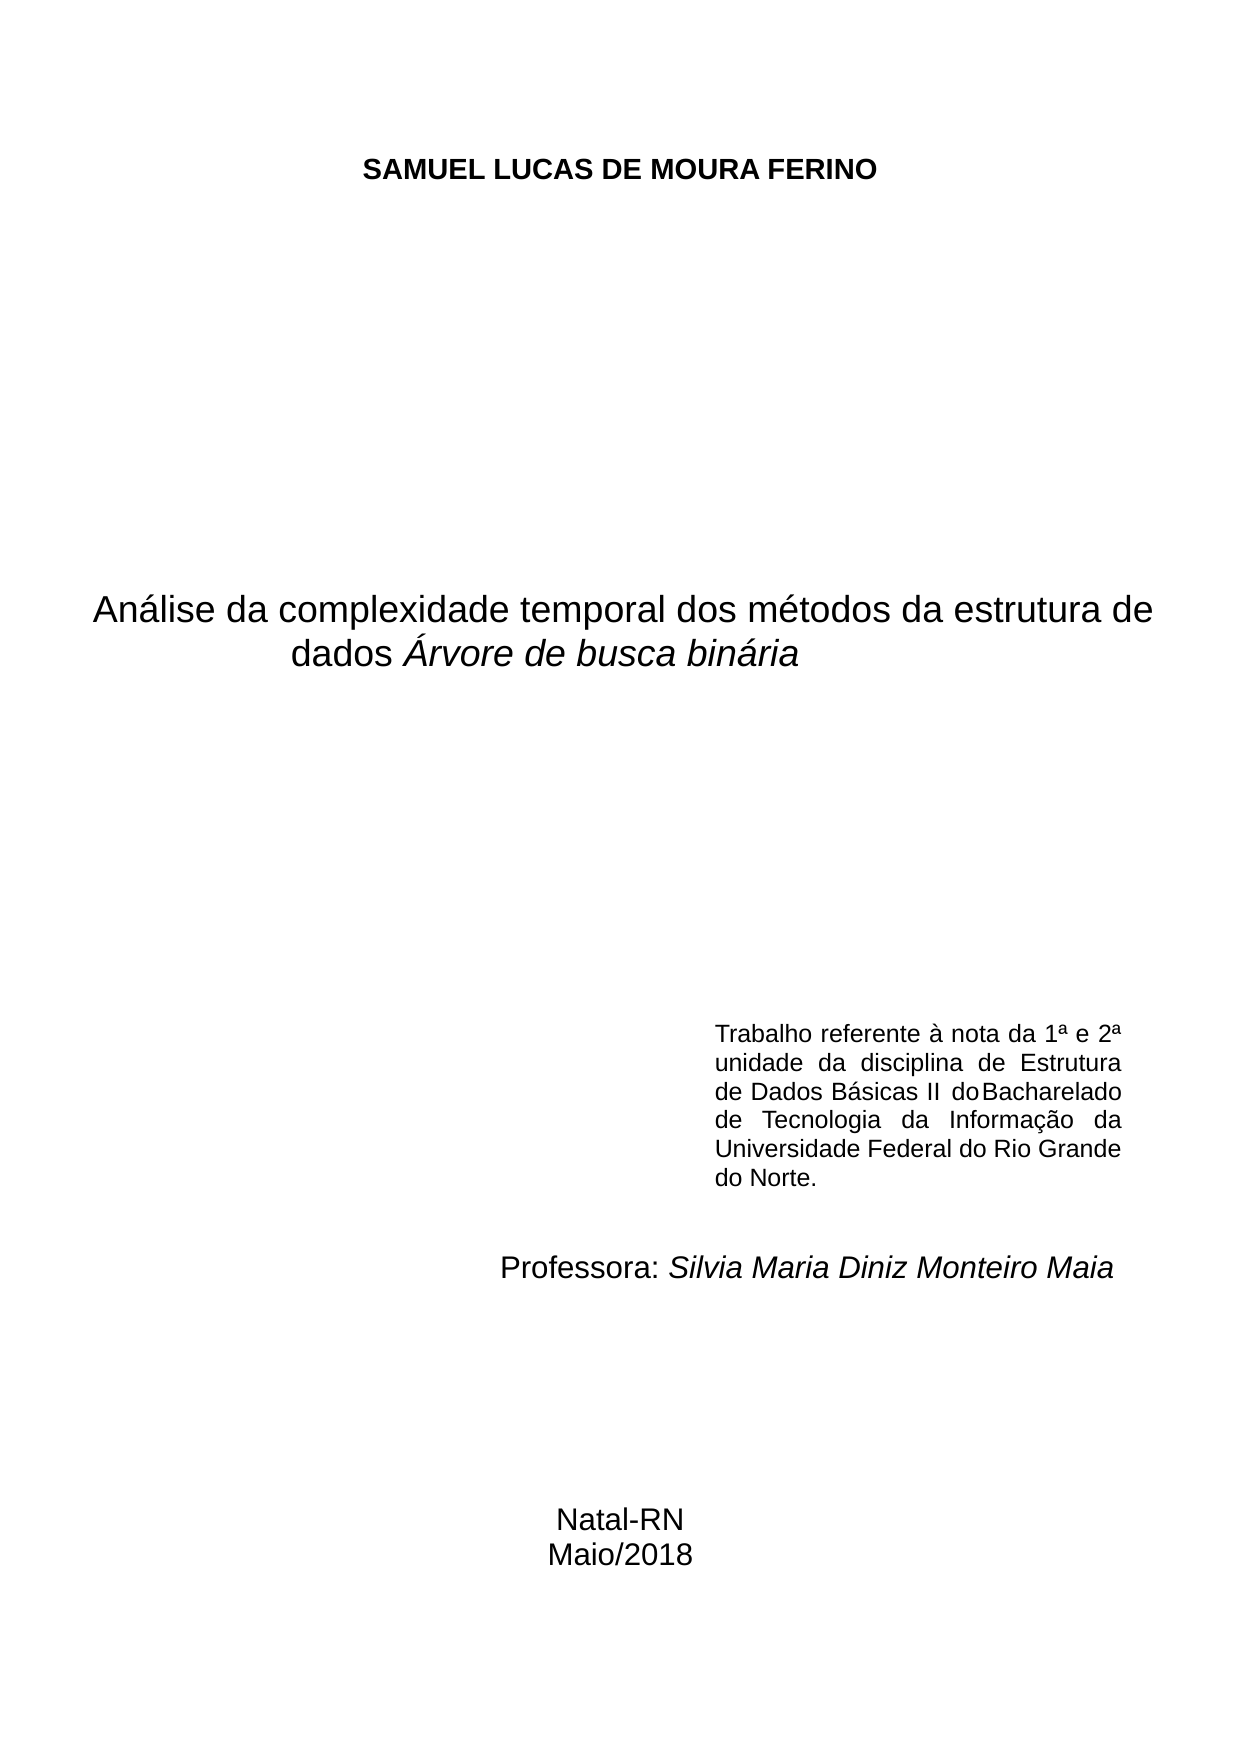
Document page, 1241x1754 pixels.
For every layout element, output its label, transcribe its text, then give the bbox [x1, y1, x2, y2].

text Professora: Silvia Maria Diniz Monteiro Maia [118, 1249, 1122, 1285]
text Natal-RN [118, 1501, 1122, 1536]
text Trabalho referente à nota da 1ª e 2ª unidade da disciplina de Estrutura de Dados Básicas II do Bacharelado de Tecnologia da Informação da Universidade Federal do Rio Grande do Norte. [714, 1019, 1122, 1191]
text SAMUEL LUCAS DE MOURA FERINO [118, 152, 1122, 185]
text Maio/2018 [118, 1536, 1122, 1572]
text Análise da complexidade temporal dos métodos da estrutura de dados Árvore de busca binária [59, 588, 1187, 674]
